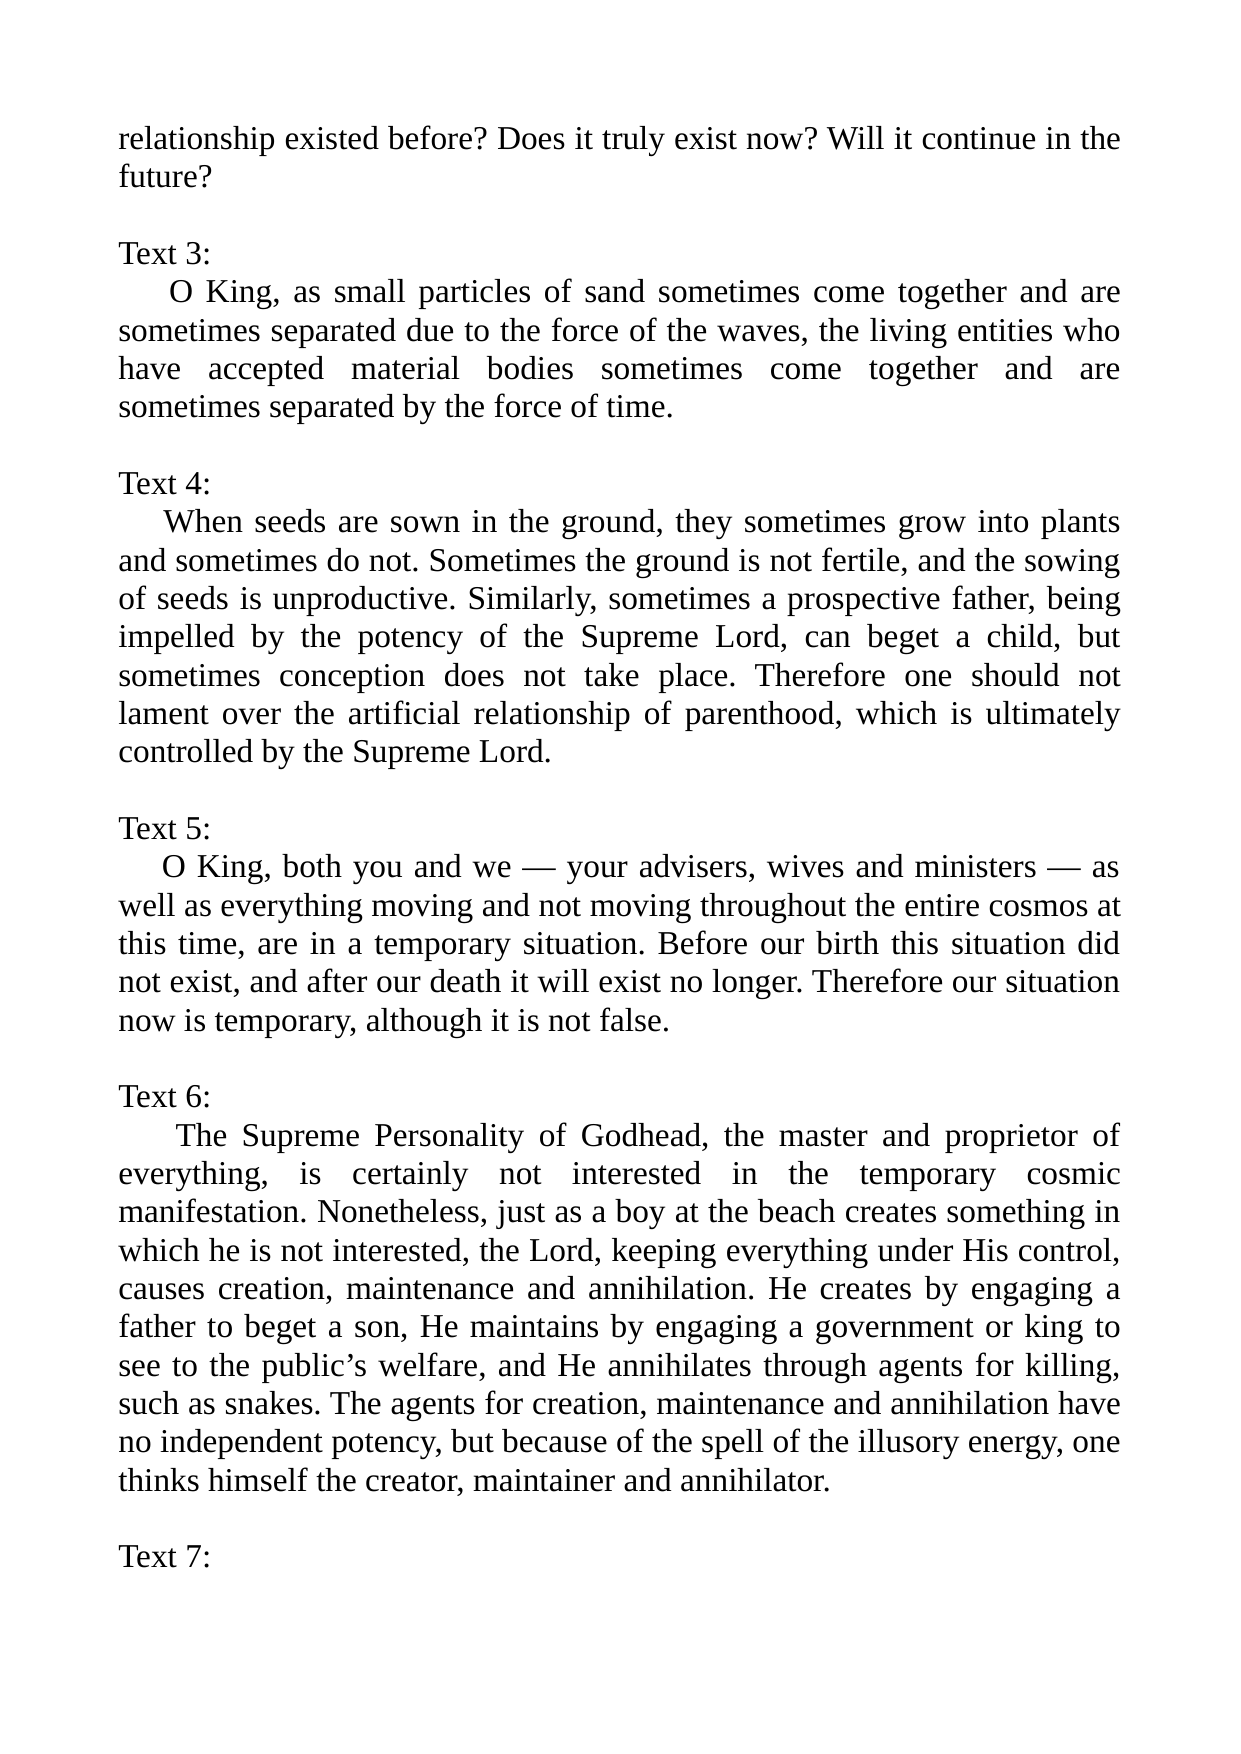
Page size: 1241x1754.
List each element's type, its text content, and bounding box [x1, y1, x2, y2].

text O King, as small particles of sand sometimes come together and are sometimes separated due to the force of the waves, the living entities who have accepted material bodies sometimes come together and are sometimes separated by the force of time. [118, 271, 1122, 425]
text The Supreme Personality of Godhead, the master and proprietor of everything, is certainly not interested in the temporary cosmic manifestation. Nonetheless, just as a boy at the beach creates something in which he is not interested, the Lord, keeping everything under His control, causes creation, maintenance and annihilation. He creates by engaging a father to beget a son, He maintains by engaging a government or king to see to the public’s welfare, and He annihilates through agents for killing, such as snakes. The agents for creation, maintenance and annihilation have no independent potency, but because of the spell of the illusory energy, one thinks himself the creator, maintainer and annihilator. [118, 1115, 1122, 1498]
text Text 3: [118, 233, 1122, 271]
text O King, both you and we — your advisers, wives and ministers — as well as everything moving and not moving throughout the entire cosmos at this time, are in a temporary situation. Before our birth this situation did not exist, and after our death it will exist no longer. Therefore our situation now is temporary, although it is not false. [118, 846, 1122, 1038]
text Text 7: [118, 1536, 1122, 1575]
text relationship existed before? Does it truly exist now? Will it continue in the future? [118, 118, 1122, 195]
text Text 6: [118, 1076, 1122, 1115]
text Text 5: [118, 808, 1122, 846]
text When seeds are sown in the ground, they sometimes grow into plants and sometimes do not. Sometimes the ground is not fertile, and the sowing of seeds is unproductive. Similarly, sometimes a prospective father, being impelled by the potency of the Supreme Lord, can beget a child, but sometimes conception does not take place. Therefore one should not lament over the artificial relationship of parenthood, which is ultimately controlled by the Supreme Lord. [118, 501, 1122, 770]
text Text 4: [118, 463, 1122, 501]
